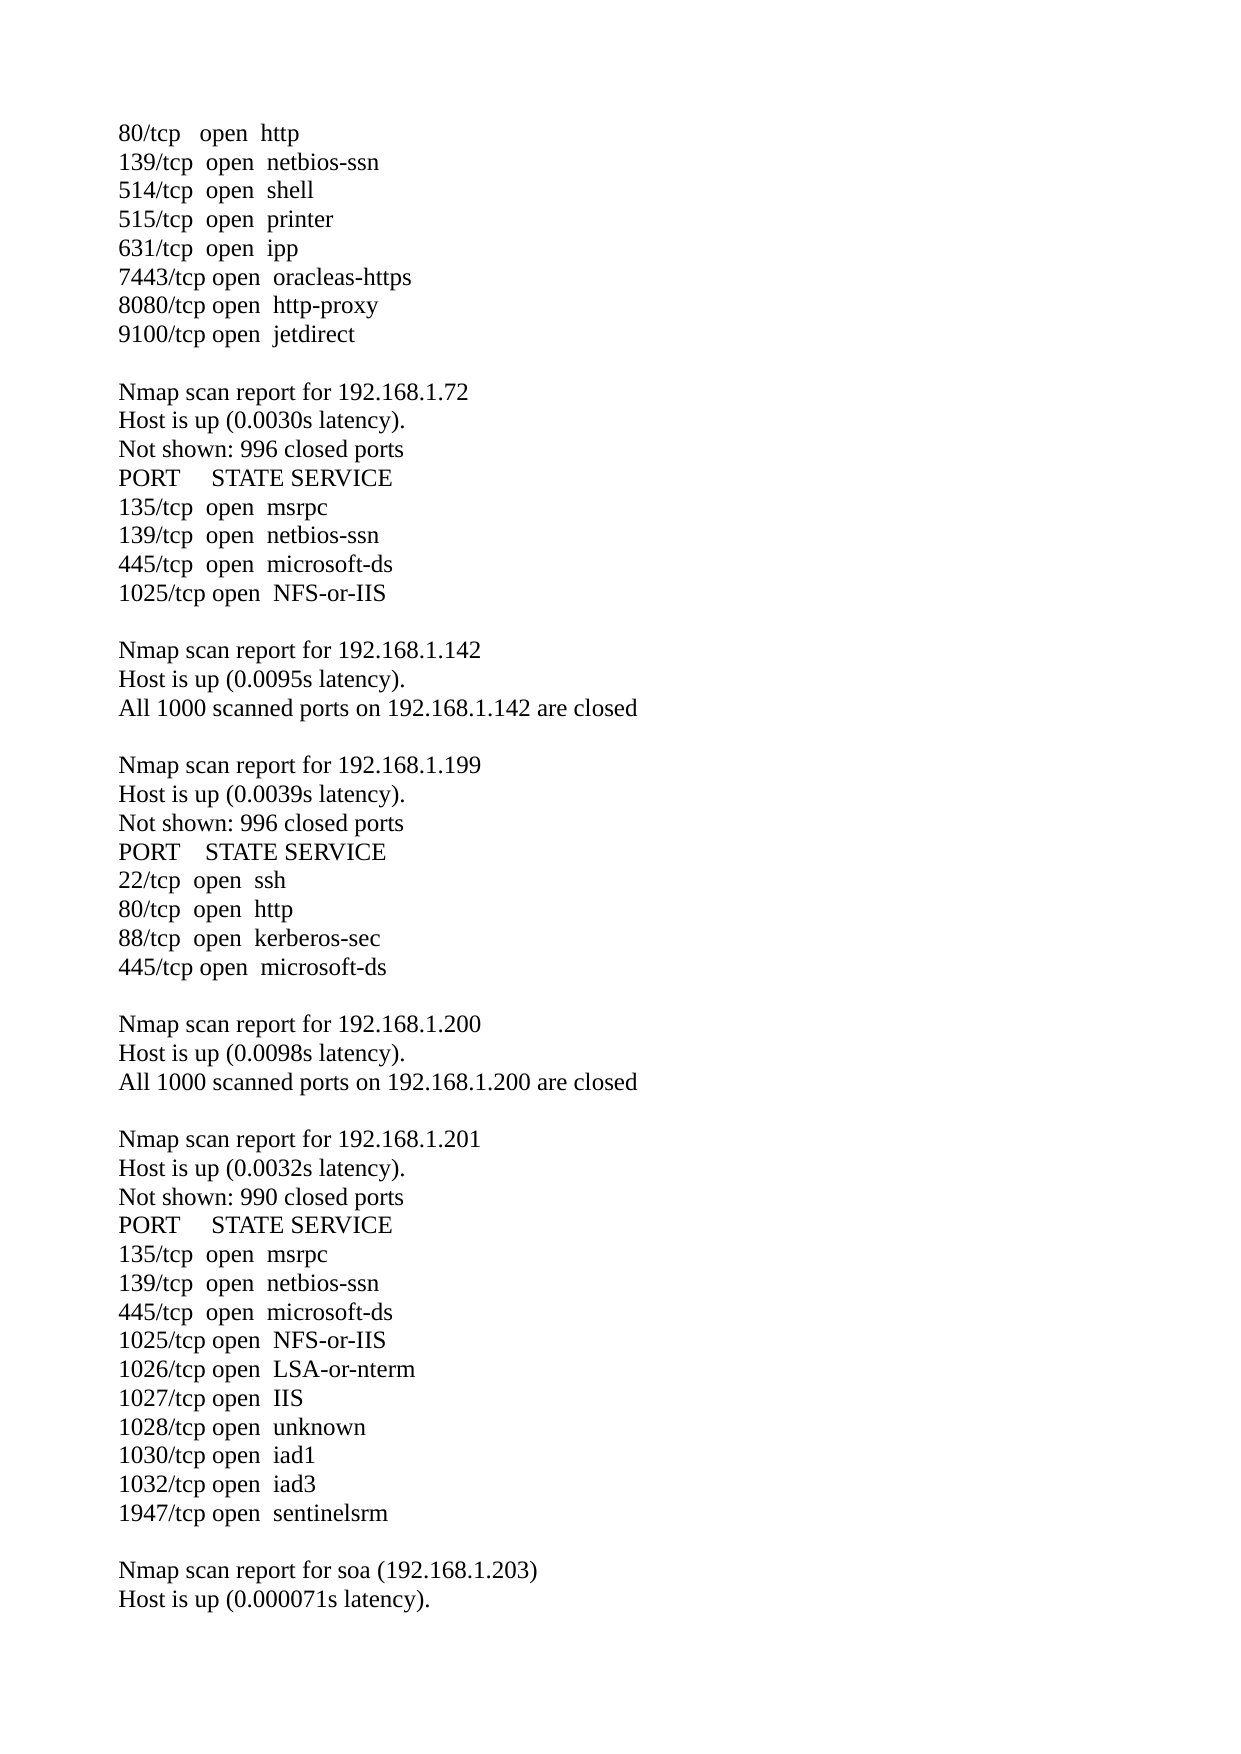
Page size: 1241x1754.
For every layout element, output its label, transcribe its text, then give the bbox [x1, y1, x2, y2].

text 514/tcp open shell [118, 176, 1122, 204]
text Nmap scan report for 192.168.1.200 [118, 1009, 1122, 1038]
text 515/tcp open printer [118, 204, 1122, 233]
text 139/tcp open netbios-ssn [118, 521, 1122, 549]
text 445/tcp open microsoft-ds [118, 952, 1122, 981]
text 1025/tcp open NFS-or-IIS [118, 1326, 1122, 1354]
text 445/tcp open microsoft-ds [118, 1297, 1122, 1326]
text PORT STATE SERVICE [118, 1211, 1122, 1239]
text 1032/tcp open iad3 [118, 1469, 1122, 1498]
text Host is up (0.0098s latency). [118, 1038, 1122, 1067]
text 135/tcp open msrpc [118, 1239, 1122, 1268]
text 445/tcp open microsoft-ds [118, 549, 1122, 578]
text Not shown: 996 closed ports [118, 434, 1122, 463]
text 631/tcp open ipp [118, 233, 1122, 262]
text 80/tcp open http [118, 894, 1122, 923]
text 1025/tcp open NFS-or-IIS [118, 578, 1122, 607]
text All 1000 scanned ports on 192.168.1.200 are closed [118, 1067, 1122, 1096]
text 88/tcp open kerberos-sec [118, 923, 1122, 952]
text 139/tcp open netbios-ssn [118, 1268, 1122, 1297]
text 1028/tcp open unknown [118, 1412, 1122, 1441]
text Nmap scan report for soa (192.168.1.203) [118, 1556, 1122, 1584]
text PORT STATE SERVICE [118, 463, 1122, 492]
text 22/tcp open ssh [118, 866, 1122, 894]
text Nmap scan report for 192.168.1.142 [118, 636, 1122, 664]
text Not shown: 990 closed ports [118, 1182, 1122, 1211]
text 9100/tcp open jetdirect [118, 319, 1122, 348]
text 1030/tcp open iad1 [118, 1441, 1122, 1469]
text Host is up (0.0039s latency). [118, 779, 1122, 808]
text 8080/tcp open http-proxy [118, 291, 1122, 319]
text 1026/tcp open LSA-or-nterm [118, 1354, 1122, 1383]
text 1947/tcp open sentinelsrm [118, 1498, 1122, 1527]
text PORT STATE SERVICE [118, 837, 1122, 866]
text Host is up (0.0095s latency). [118, 664, 1122, 693]
text 135/tcp open msrpc [118, 492, 1122, 521]
text Host is up (0.0032s latency). [118, 1153, 1122, 1182]
text Host is up (0.000071s latency). [118, 1584, 1122, 1613]
text Host is up (0.0030s latency). [118, 406, 1122, 434]
text 7443/tcp open oracleas-https [118, 262, 1122, 291]
text All 1000 scanned ports on 192.168.1.142 are closed [118, 693, 1122, 722]
text Nmap scan report for 192.168.1.72 [118, 377, 1122, 406]
text 139/tcp open netbios-ssn [118, 147, 1122, 176]
text Not shown: 996 closed ports [118, 808, 1122, 837]
text 80/tcp open http [118, 118, 1122, 147]
text 1027/tcp open IIS [118, 1383, 1122, 1412]
text Nmap scan report for 192.168.1.199 [118, 751, 1122, 779]
text Nmap scan report for 192.168.1.201 [118, 1124, 1122, 1153]
